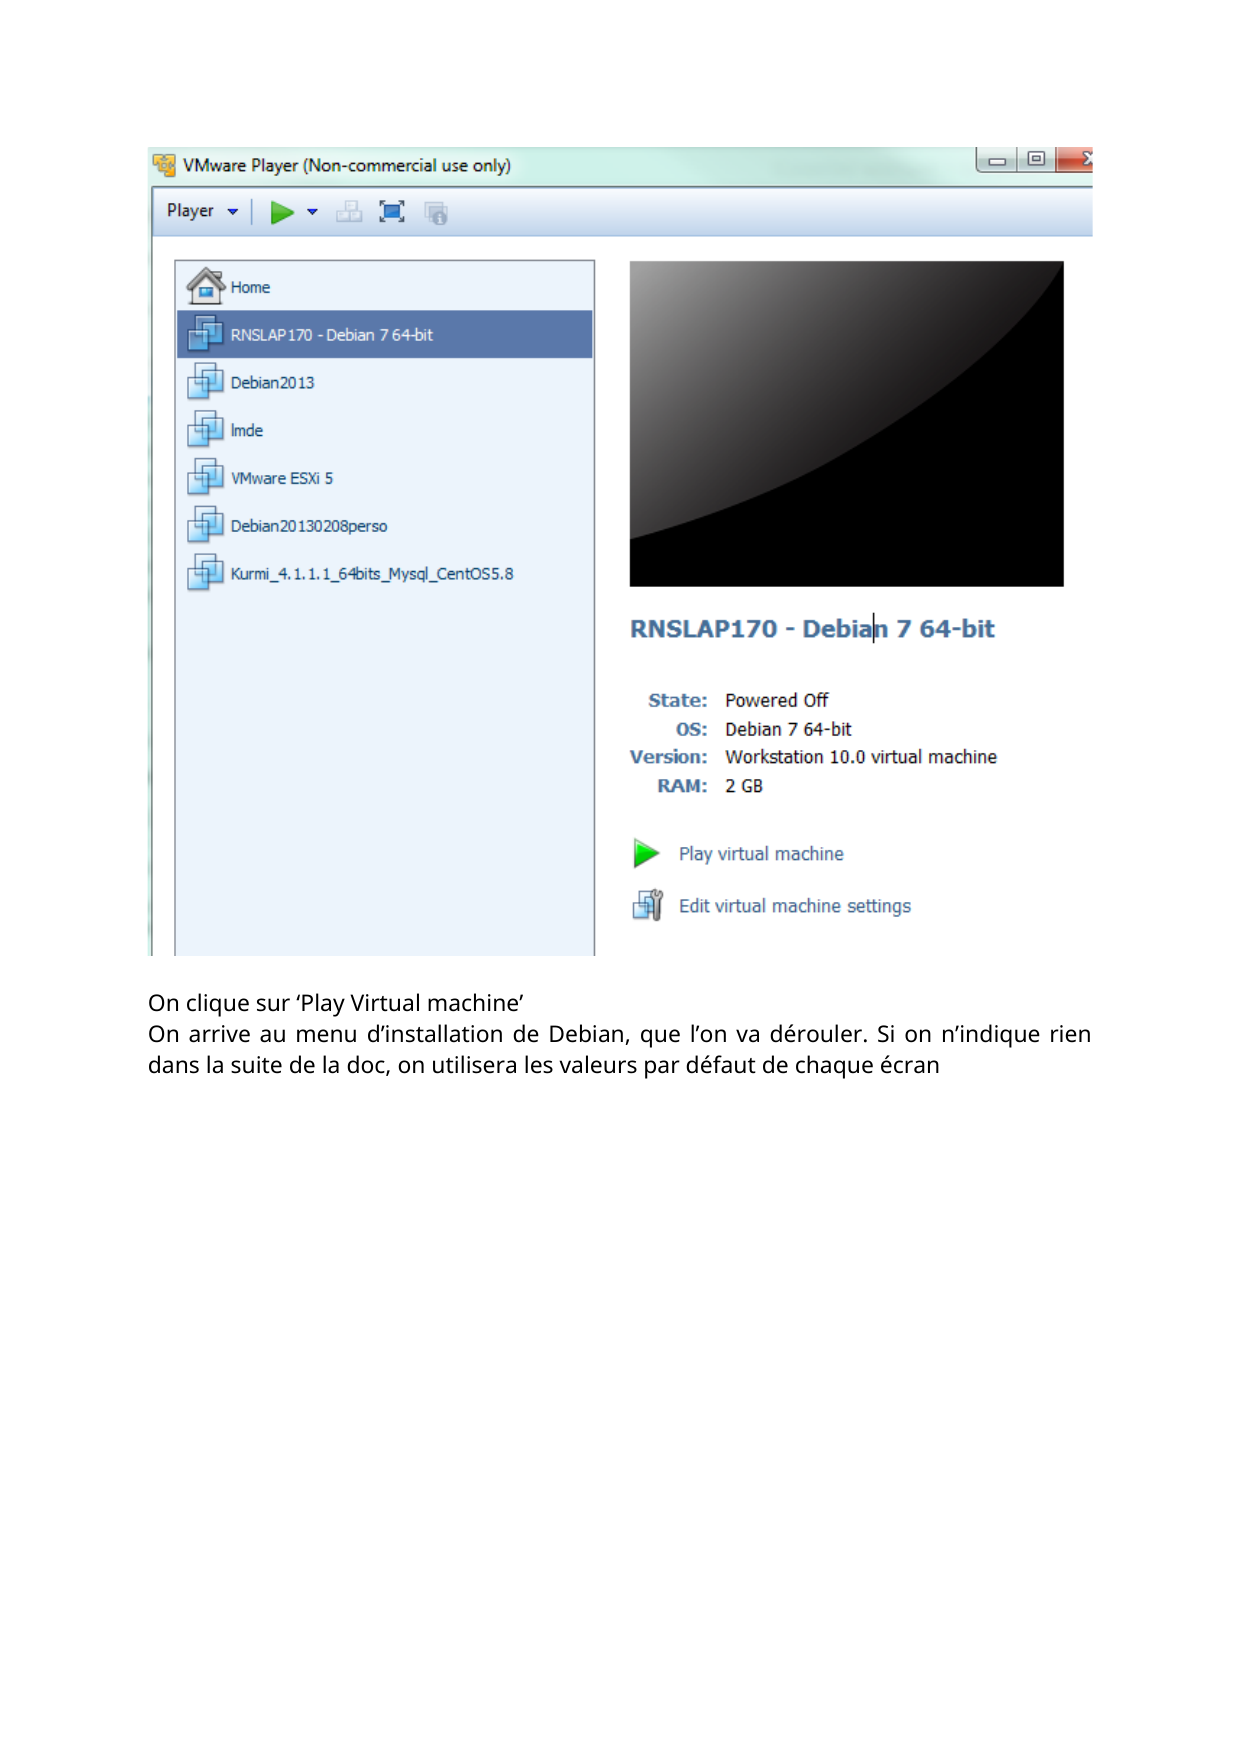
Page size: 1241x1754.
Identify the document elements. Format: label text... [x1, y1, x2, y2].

text On arrive au menu d’installation de Debian, que l’on va dérouler. Si on n’indique rien dans la suite de la doc, on utilisera les valeurs par défaut de chaque écran [148, 1018, 1093, 1080]
text On clique sur ‘Play Virtual machine’ [148, 986, 1093, 1018]
